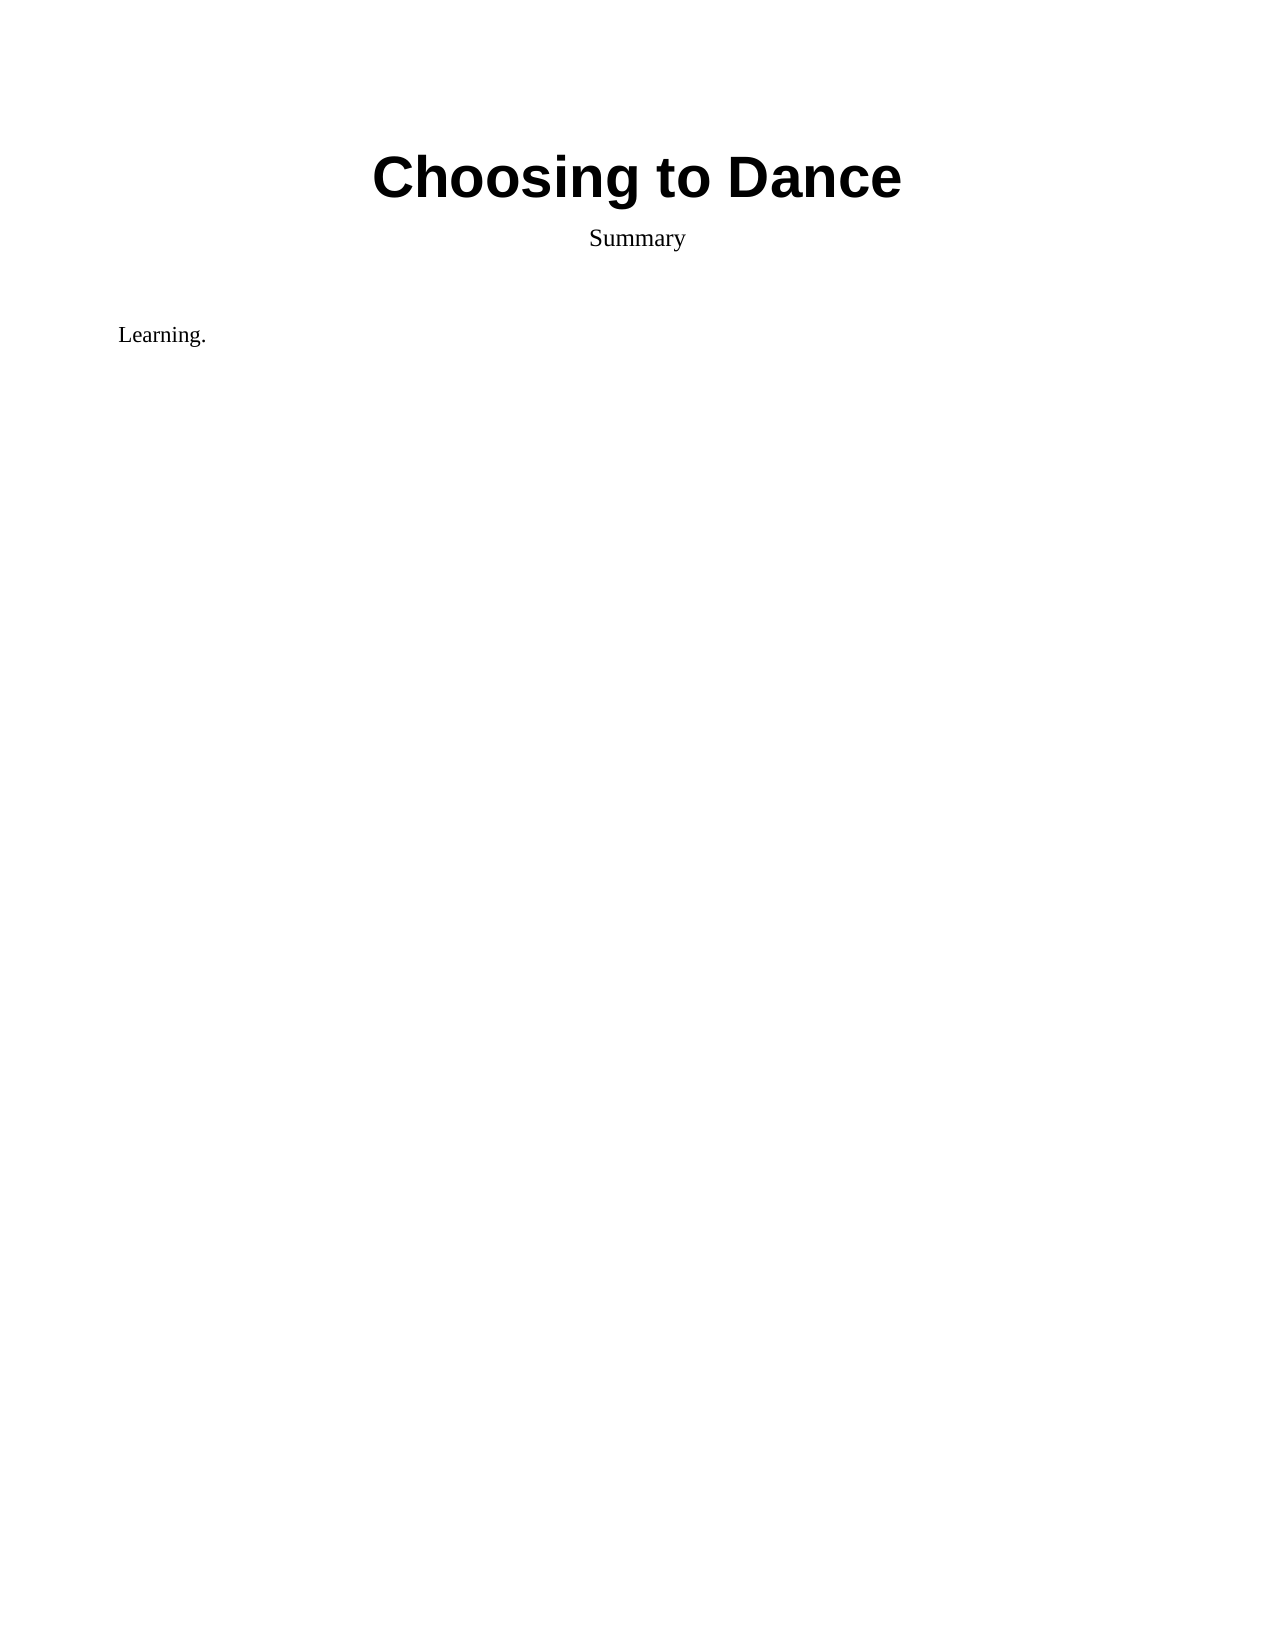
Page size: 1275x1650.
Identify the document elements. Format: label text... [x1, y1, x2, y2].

text Summary [118, 223, 1157, 251]
title Choosing to Dance [118, 143, 1157, 210]
text Learning. [118, 321, 1157, 347]
